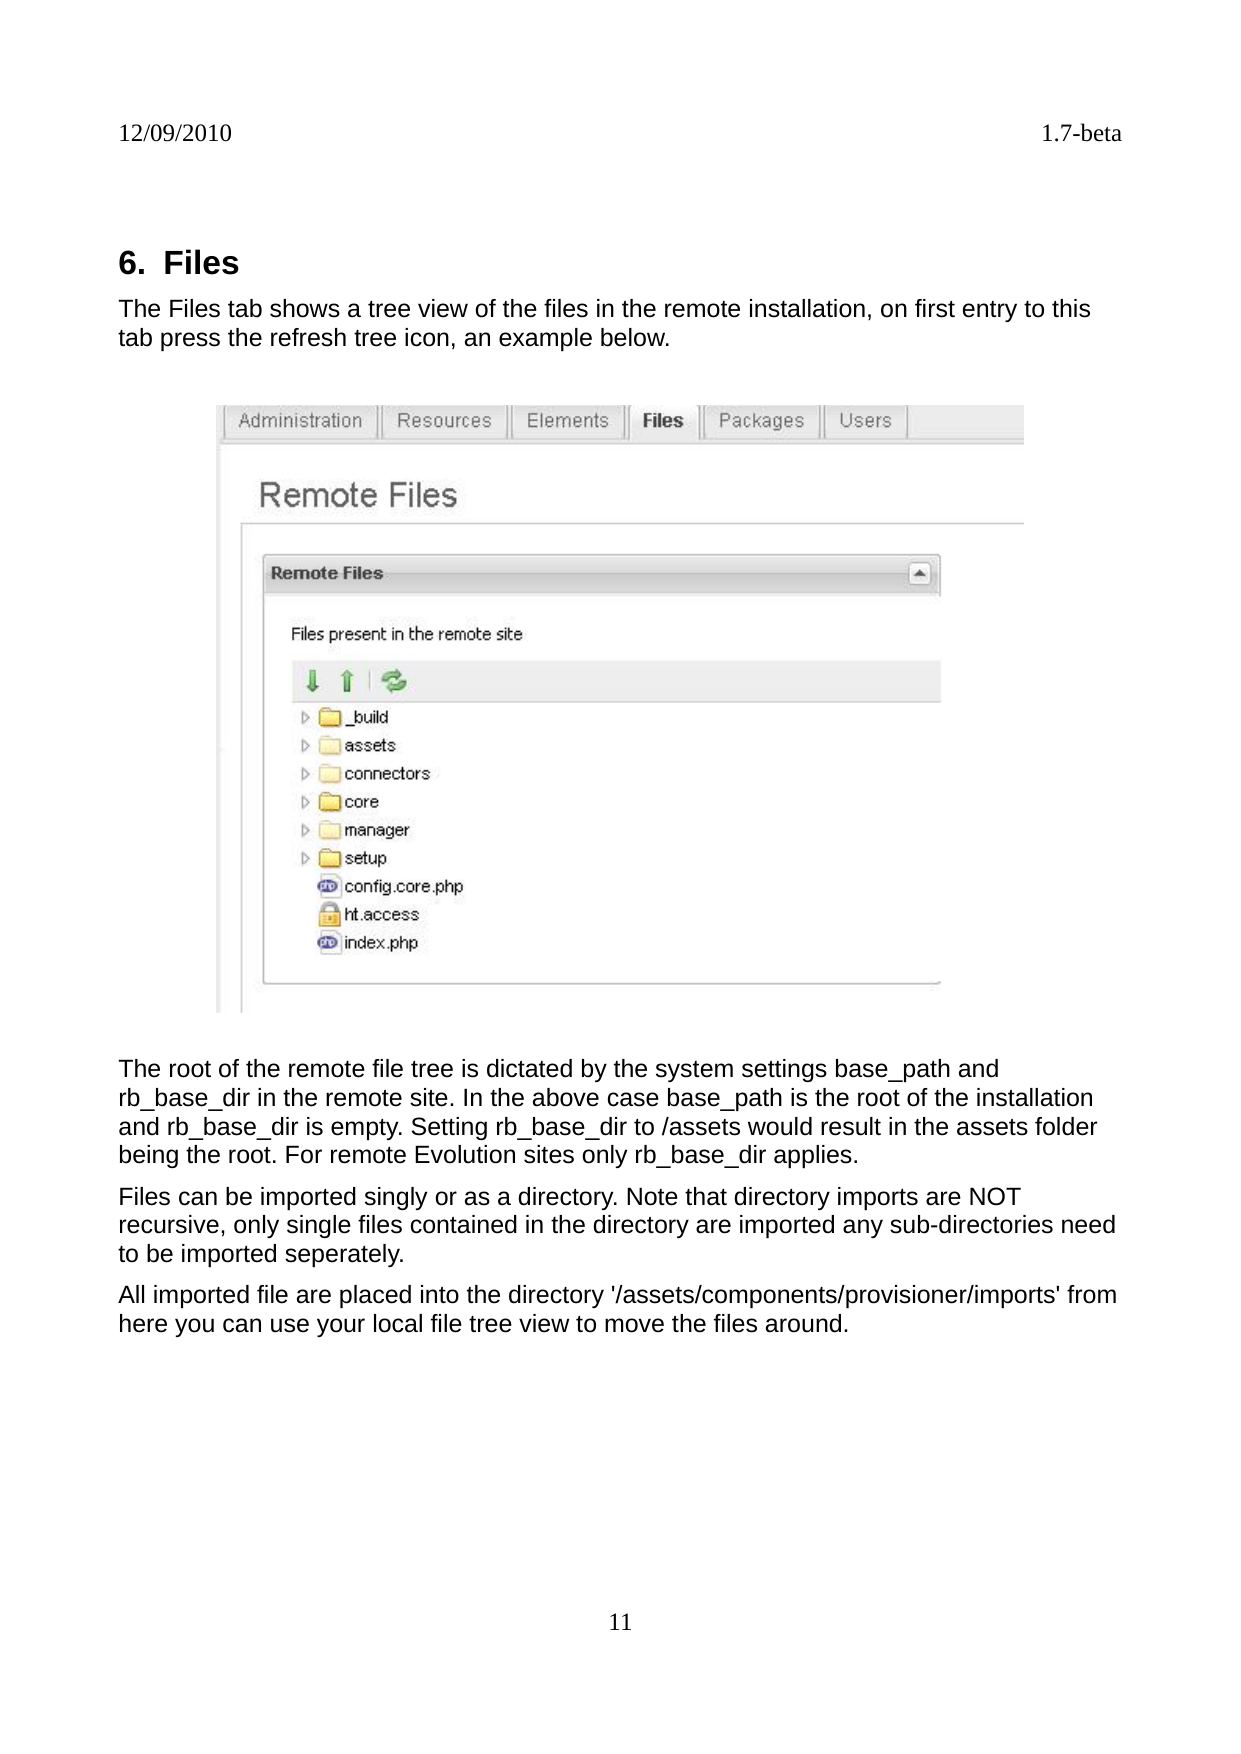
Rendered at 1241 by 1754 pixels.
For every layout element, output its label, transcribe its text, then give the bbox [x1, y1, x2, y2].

subtitle Files [118, 243, 1122, 281]
text The root of the remote file tree is dictated by the system settings base_path and rb_base_dir in the remote site. In the above case base_path is the root of the installation and rb_base_dir is empty. Setting rb_base_dir to /assets would result in the assets folder being the root. For remote Evolution sites only rb_base_dir applies. [118, 1054, 1122, 1169]
picture [216, 405, 1024, 1013]
text The Files tab shows a tree view of the files in the remote installation, on first entry to this tab press the refresh tree icon, an example below. [118, 294, 1122, 351]
text All imported file are placed into the directory '/assets/components/provisioner/imports' from here you can use your local file tree view to move the files around. [118, 1280, 1122, 1338]
text Files can be imported singly or as a directory. Note that directory imports are NOT recursive, only single files contained in the directory are imported any sub-directories need to be imported seperately. [118, 1182, 1122, 1268]
